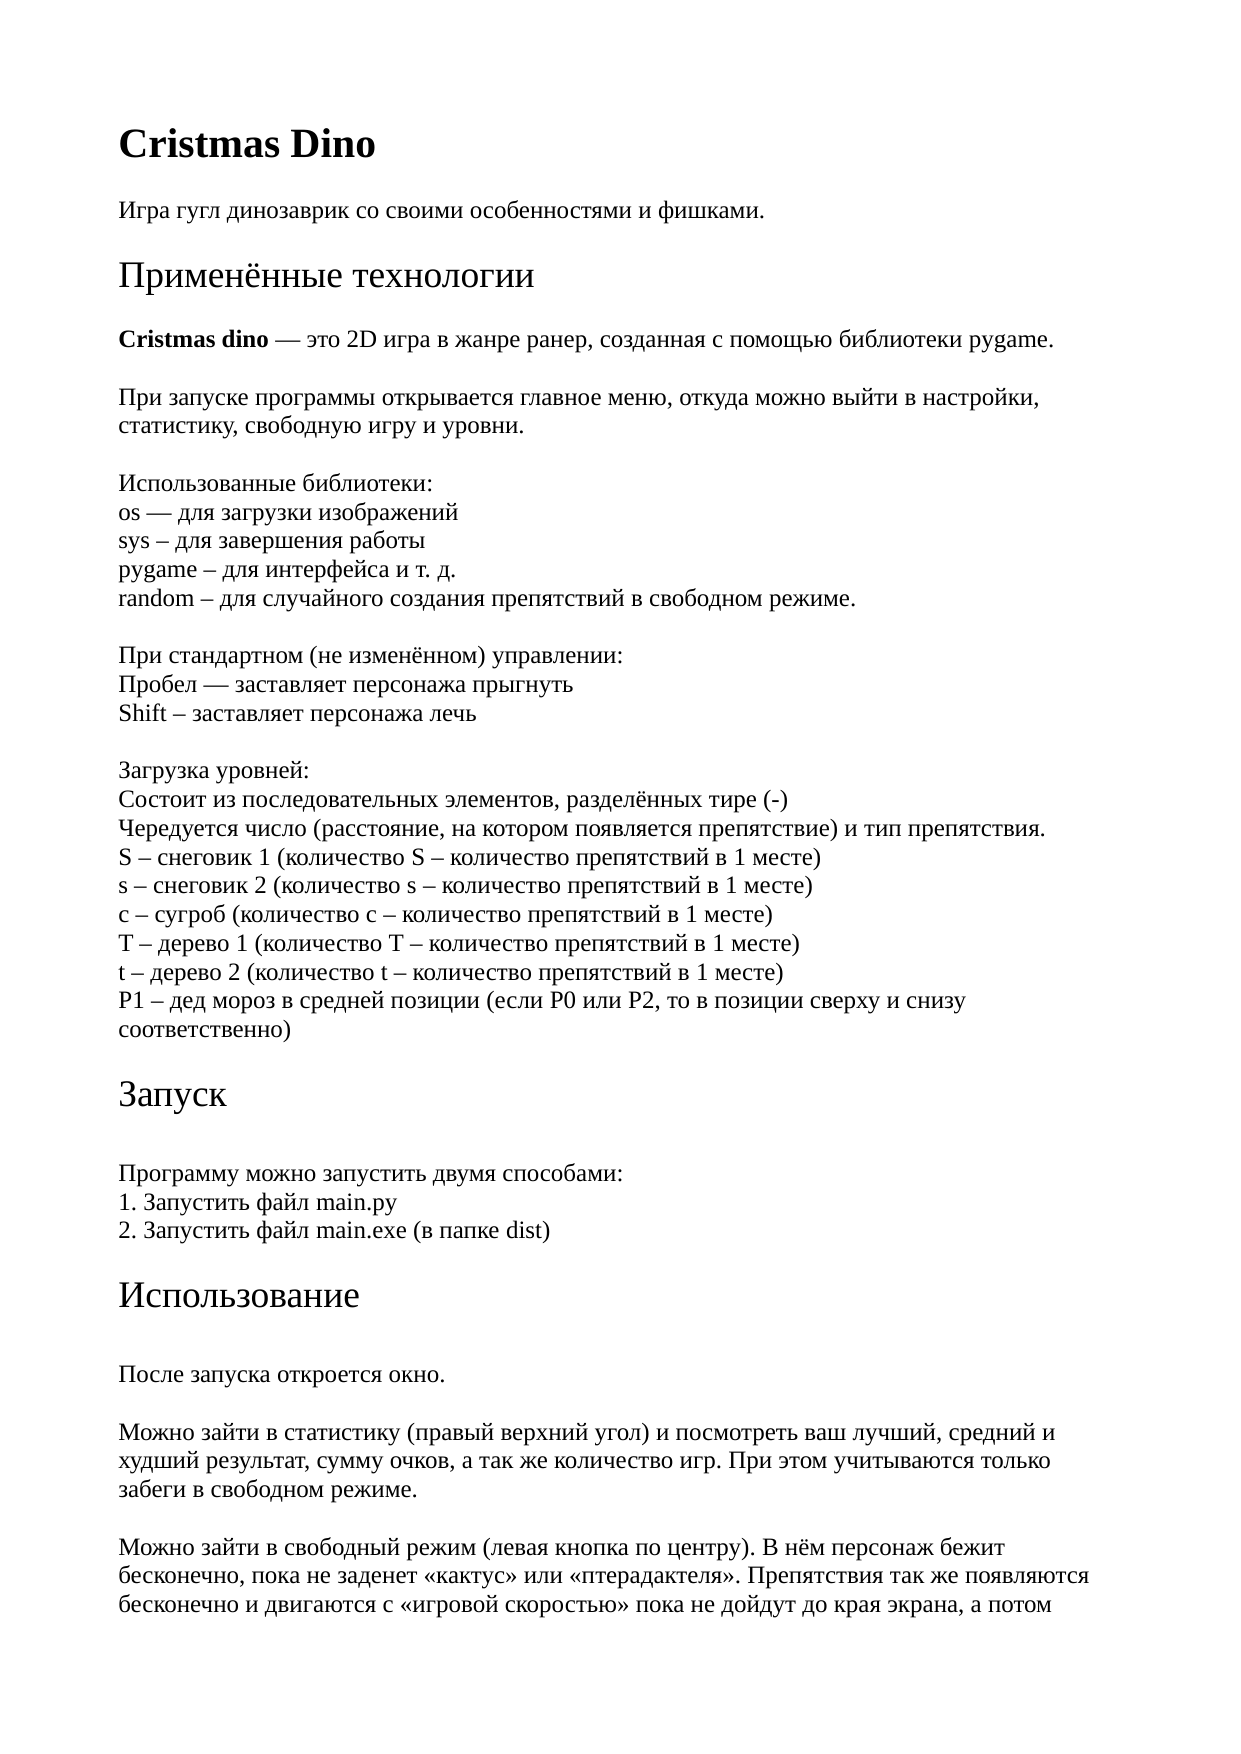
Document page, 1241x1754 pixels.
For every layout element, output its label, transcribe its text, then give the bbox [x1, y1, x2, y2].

text Cristmas Dino [118, 118, 1122, 166]
text Cristmas dino — это 2D игра в жанре ранер, созданная с помощью библиотеки pygame. [118, 324, 1122, 353]
text T – дерево 1 (количество T – количество препятствий в 1 месте) [118, 928, 1122, 957]
text Программу можно запустить двумя способами: 1. Запустить файл main.py 2. Запустить файл main.exe (в папке dist) [118, 1158, 1122, 1244]
text S – снеговик 1 (количество S – количество препятствий в 1 месте) [118, 842, 1122, 870]
text P1 – дед мороз в средней позиции (если P0 или P2, то в позиции сверху и снизу соответственно) [118, 985, 1122, 1043]
text Запуск [118, 1072, 1122, 1115]
text Можно зайти в свободный режим (левая кнопка по центру). В нём персонаж бежит бесконечно, пока не заденет «кактус» или «птерадактеля». Препятствия так же появляются бесконечно и двигаются с «игровой скоростью» пока не дойдут до края экрана, а потом [118, 1532, 1122, 1618]
text Игра гугл динозаврик со своими особенностями и фишками. Применённые технологии [118, 195, 1122, 295]
text Загрузка уровней: [118, 755, 1122, 784]
text Использование [118, 1273, 1122, 1316]
text После запуска откроется окно. [118, 1359, 1122, 1388]
text t – дерево 2 (количество t – количество препятствий в 1 месте) [118, 957, 1122, 985]
text Состоит из последовательных элементов, разделённых тире (-) Чередуется число (расстояние, на котором появляется препятствие) и тип препятствия. [118, 784, 1122, 842]
text s – снеговик 2 (количество s – количество препятствий в 1 месте) [118, 870, 1122, 899]
text Использованные библиотеки: os — для загрузки изображений sys – для завершения работы pygame – для интерфейса и т. д. random – для случайного создания препятствий в свободном режиме. [118, 468, 1122, 612]
text При стандартном (не изменённом) управлении: Пробел — заставляет персонажа прыгнуть Shift – заставляет персонажа лечь [118, 640, 1122, 727]
text При запуске программы открывается главное меню, откуда можно выйти в настройки, статистику, свободную игру и уровни. [118, 382, 1122, 439]
text c – сугроб (количество c – количество препятствий в 1 месте) [118, 899, 1122, 928]
text Можно зайти в статистику (правый верхний угол) и посмотреть ваш лучший, средний и худший результат, сумму очков, а так же количество игр. При этом учитываются только забеги в свободном режиме. [118, 1417, 1122, 1503]
